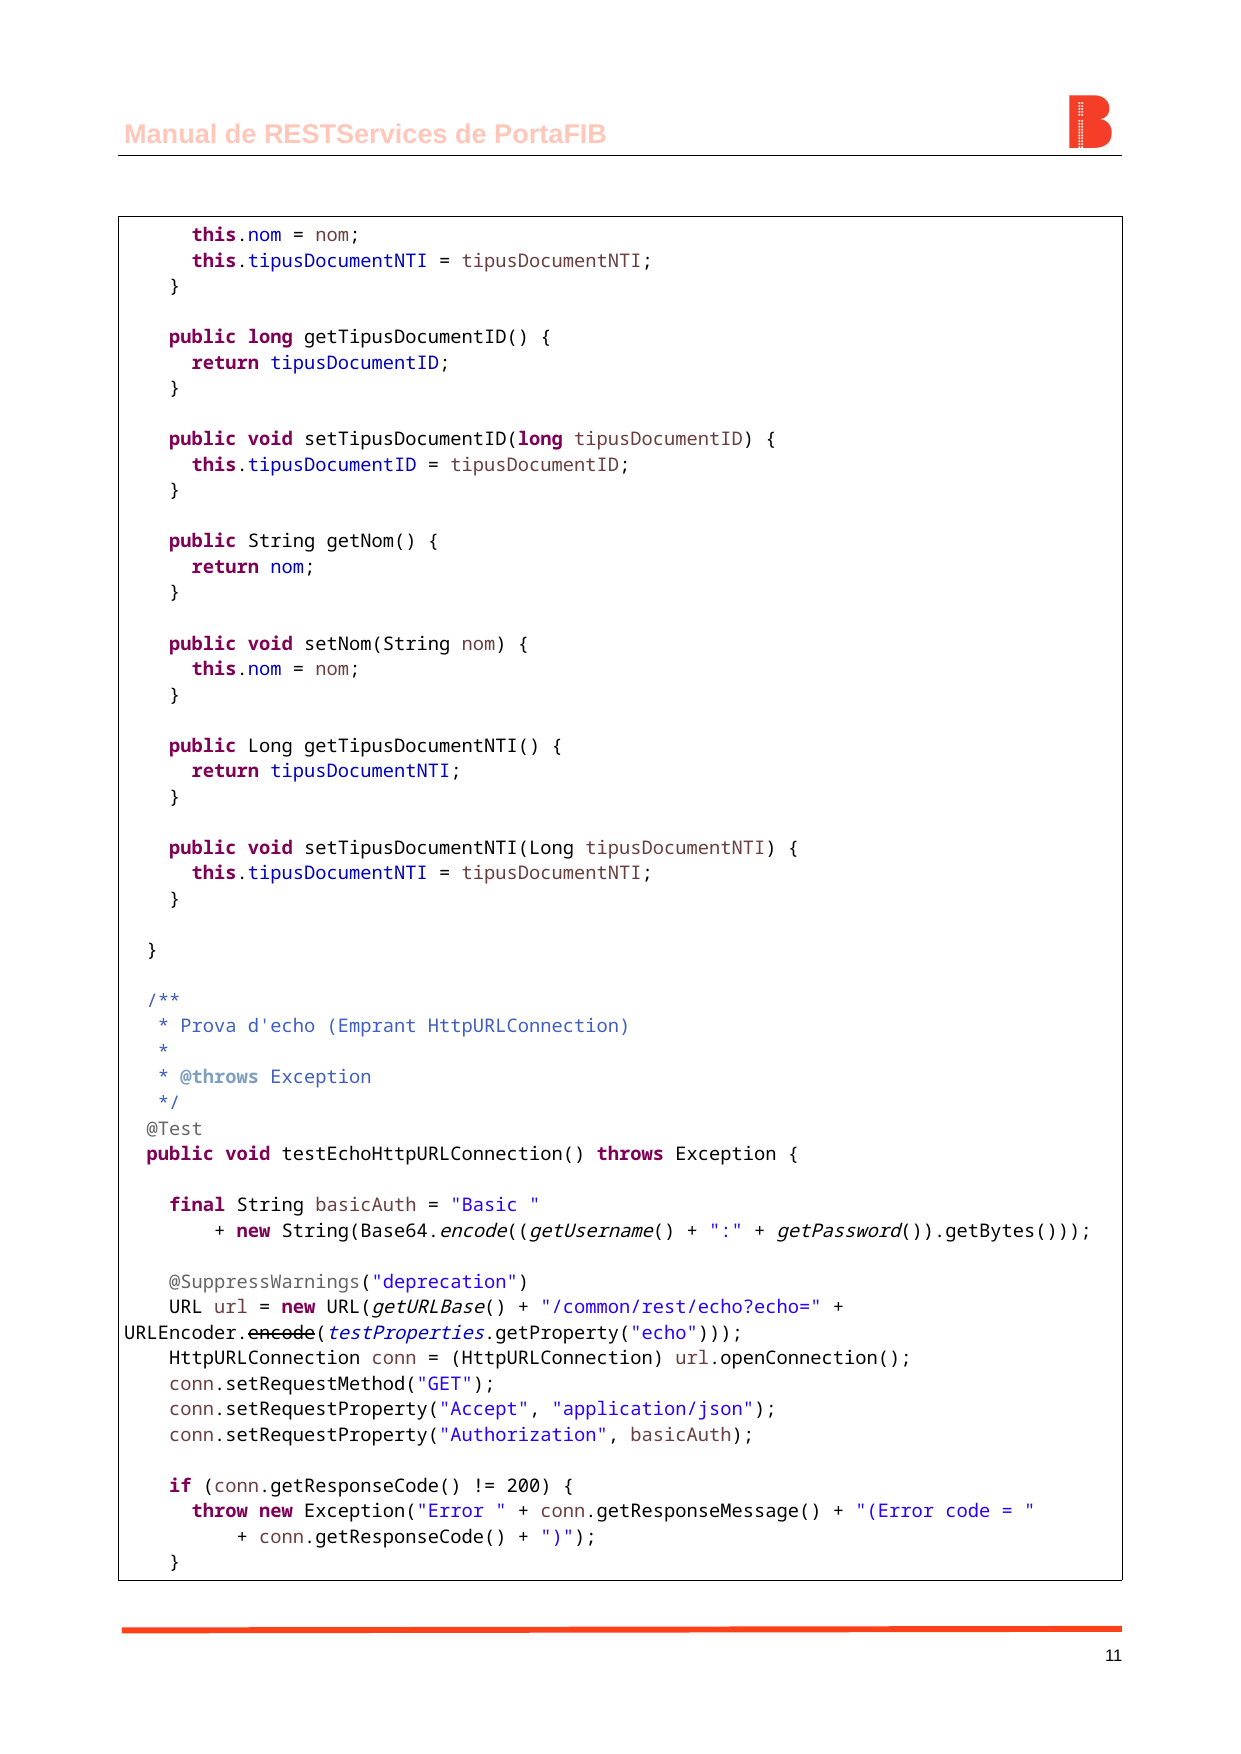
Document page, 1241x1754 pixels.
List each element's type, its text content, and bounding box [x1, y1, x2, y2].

table_header this.nom = nom; this.tipusDocumentNTI = tipusDocumentNTI; } public long getTipusDocumentID() { return tipusDocumentID; } public void setTipusDocumentID(long tipusDocumentID) { this.tipusDocumentID = tipusDocumentID; } public String getNom() { return nom; } public void setNom(String nom) { this.nom = nom; } public Long getTipusDocumentNTI() { return tipusDocumentNTI; } public void setTipusDocumentNTI(Long tipusDocumentNTI) { this.tipusDocumentNTI = tipusDocumentNTI; } } /** * Prova d'echo (Emprant HttpURLConnection) * * @throws Exception */ @Test public void testEchoHttpURLConnection() throws Exception { final String basicAuth = "Basic " + new String(Base64.encode((getUsername() + ":" + getPassword()).getBytes())); @SuppressWarnings("deprecation") URL url = new URL(getURLBase() + "/common/rest/echo?echo=" + URLEncoder.encode(testProperties.getProperty("echo"))); HttpURLConnection conn = (HttpURLConnection) url.openConnection(); conn.setRequestMethod("GET"); conn.setRequestProperty("Accept", "application/json"); conn.setRequestProperty("Authorization", basicAuth); if (conn.getResponseCode() != 200) { throw new Exception("Error " + conn.getResponseMessage() + "(Error code = " + conn.getResponseCode() + ")"); } [119, 217, 1122, 1580]
picture [1063, 94, 1117, 150]
